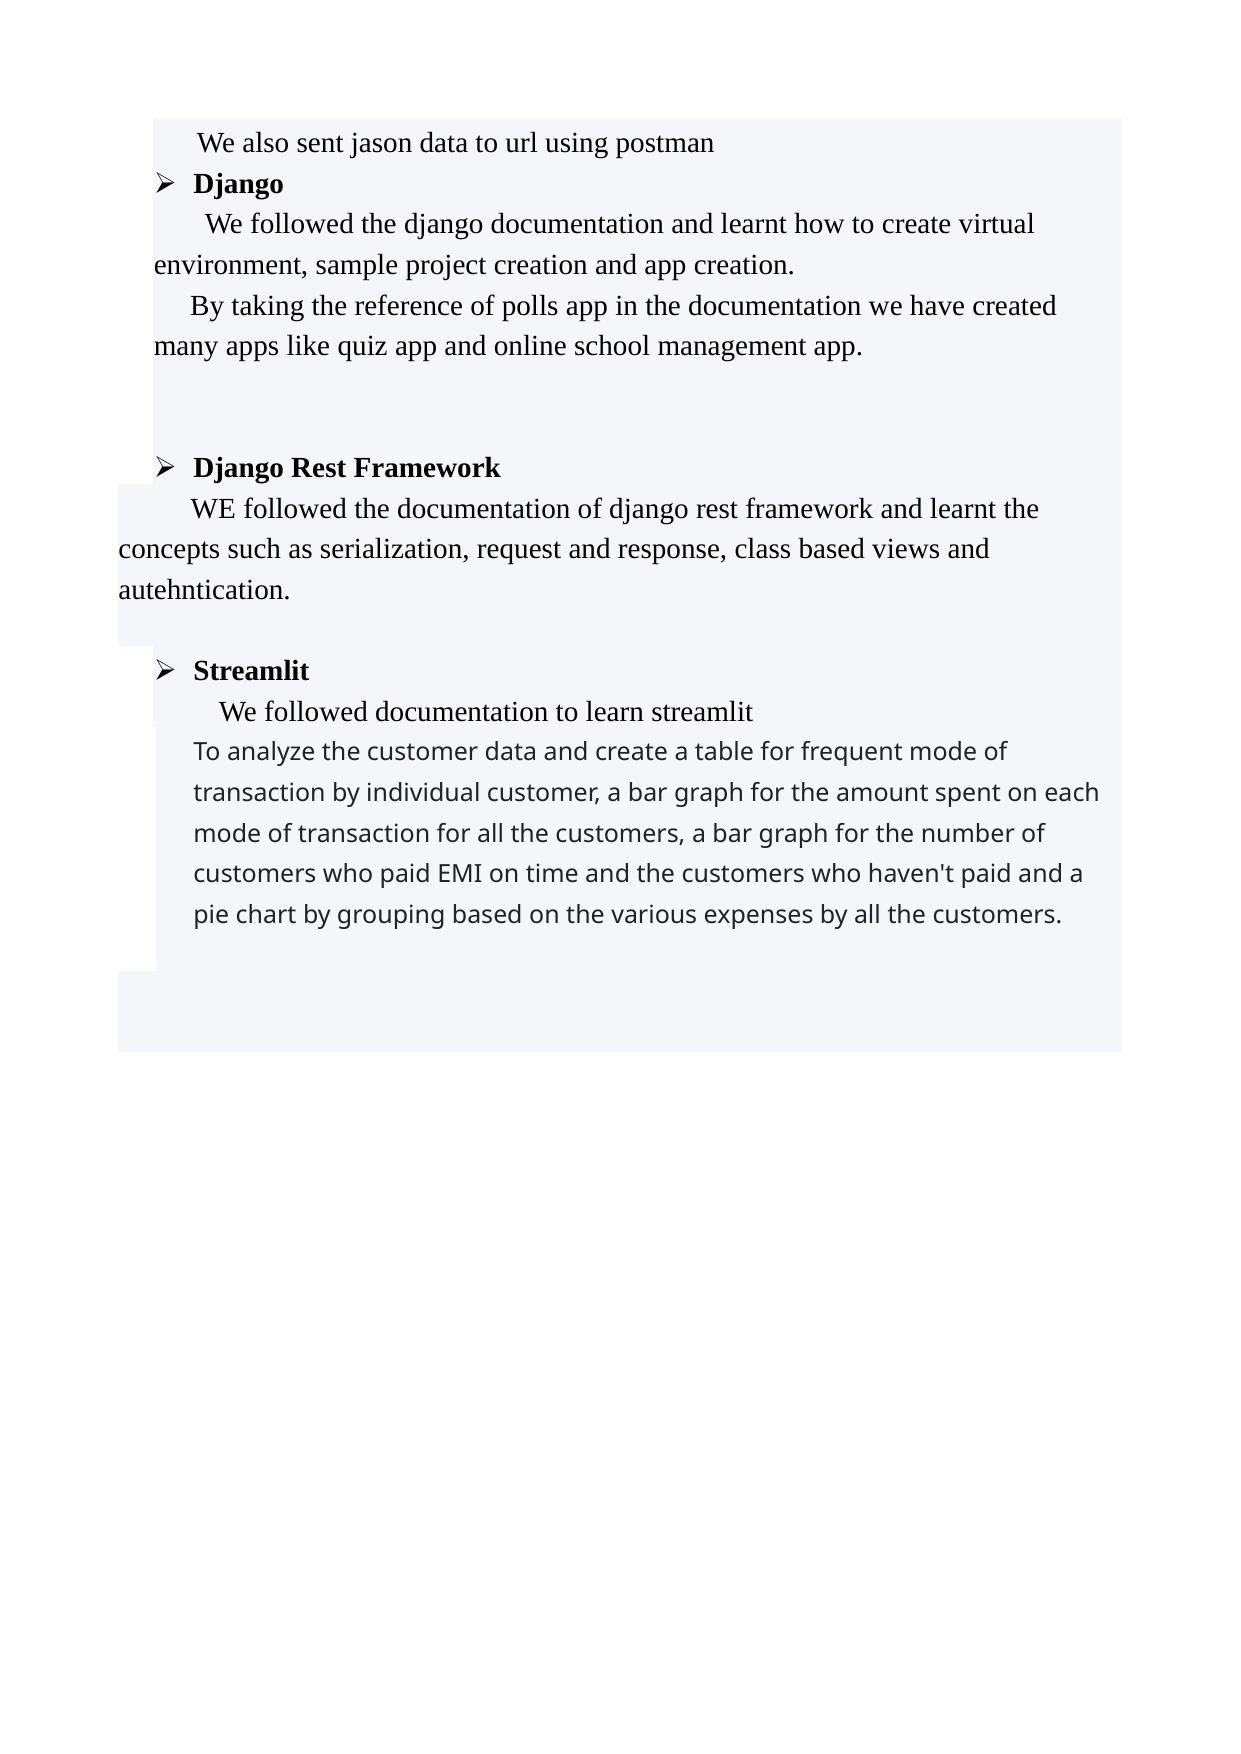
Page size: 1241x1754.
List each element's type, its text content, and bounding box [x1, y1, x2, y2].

list To analyze the customer data and create a table for frequent mode of transaction by individual customer, a bar graph for the amount spent on each mode of transaction for all the customers, a bar graph for the number of customers who paid EMI on time and the customers who haven't paid and a pie chart by grouping based on the various expenses by all the customers. [156, 727, 1122, 971]
list We followed the django documentation and learnt how to create virtual environment, sample project creation and app creation. [153, 199, 1122, 281]
list We followed documentation to learn streamlit [153, 687, 1122, 727]
list Django [153, 159, 1122, 199]
list WE followed the documentation of django rest framework and learnt the concepts such as serialization, request and response, class based views and autehntication. [118, 484, 1122, 606]
list By taking the reference of polls app in the documentation we have created many apps like quiz app and online school management app. [153, 281, 1122, 362]
list Django Rest Framework [153, 443, 1122, 484]
list Streamlit [153, 646, 1122, 687]
list We also sent jason data to url using postman [153, 118, 1122, 159]
